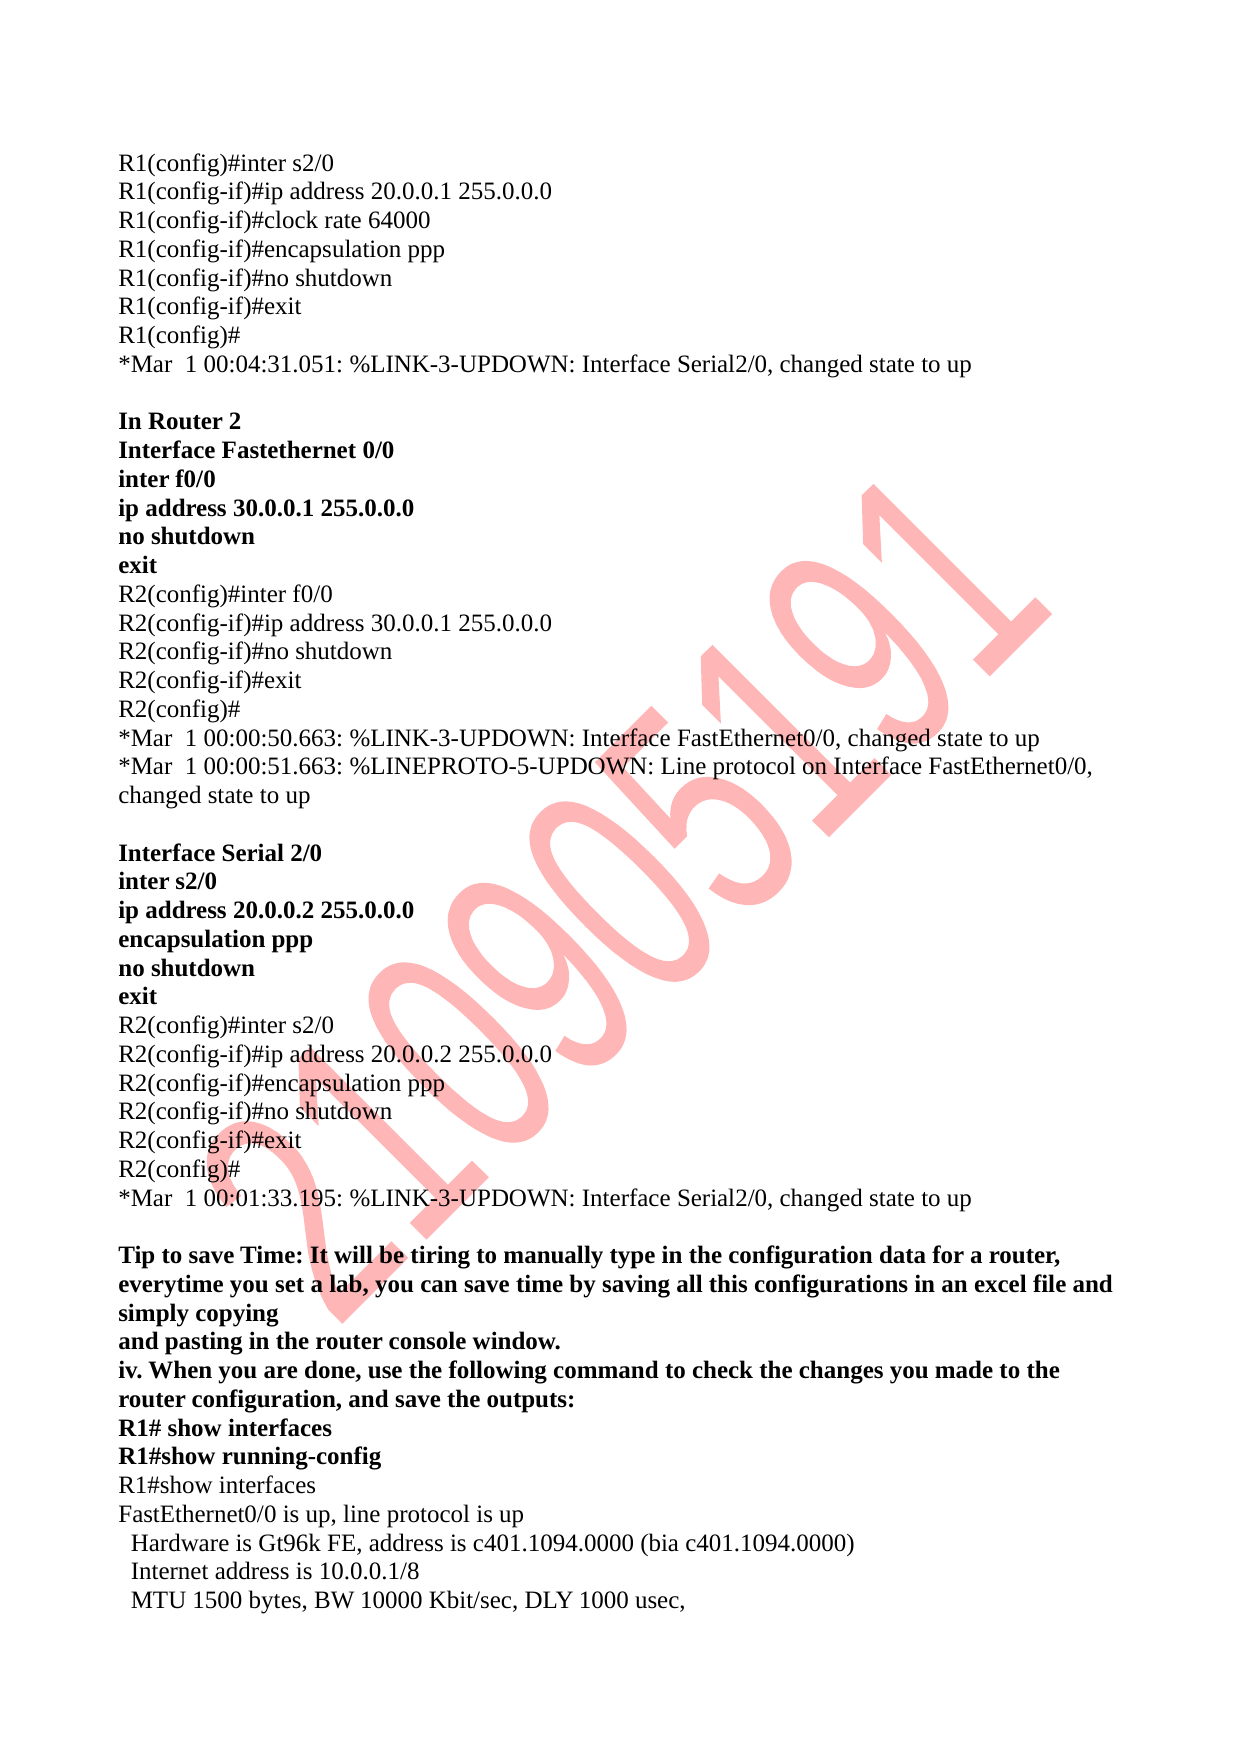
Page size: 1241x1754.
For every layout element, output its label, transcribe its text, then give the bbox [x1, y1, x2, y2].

text inter s2/0 [118, 866, 556, 895]
text [391, 1010, 487, 1039]
text R2(config-if)#exit [233, 1144, 273, 1154]
text [1032, 608, 1122, 636]
text [559, 866, 663, 895]
text [648, 953, 684, 961]
text [880, 521, 913, 550]
text [513, 981, 547, 988]
text R1(config)#inter s2/0 [118, 148, 1122, 176]
text R2(config-if)#ip address 20.0.0.2 255.0.0.0 [407, 1039, 512, 1068]
text [720, 694, 764, 723]
text [912, 521, 1122, 550]
text [551, 838, 636, 866]
text Internet address is 10.0.0.1/8 [118, 1556, 1122, 1585]
text [935, 665, 1122, 694]
text [777, 866, 1122, 895]
text R2(config-if)#no shutdown [462, 1096, 528, 1122]
text [559, 924, 613, 953]
text [887, 608, 997, 636]
text iv. When you are done, use the following command to check the changes you made to the router configuration, and save the outputs: [118, 1355, 1122, 1413]
text R2(config-if)#no shutdown [545, 1096, 1122, 1125]
text *Mar 1 00:00:50.663: %LINK-3-UPDOWN: Interface FastEthernet0/0, changed state to up [118, 723, 633, 751]
text Interface Fastethernet 0/0 [118, 435, 1122, 464]
text R1(config)# [118, 320, 1122, 349]
text *Mar 1 00:01:33.195: %LINK-3-UPDOWN: Interface Serial2/0, changed state to up [316, 1183, 426, 1211]
text R2(config-if)#encapsulation ppp [333, 1068, 416, 1096]
text [791, 582, 856, 608]
text exit [118, 550, 942, 579]
text R2(config-if)#no shutdown [118, 1096, 316, 1125]
text [913, 636, 995, 665]
text [582, 895, 683, 924]
text [853, 579, 971, 608]
text [587, 953, 662, 981]
text R1(config-if)#exit [118, 291, 1122, 320]
text [664, 866, 768, 895]
text R2(config-if)#exit [390, 1125, 1122, 1154]
text [610, 924, 688, 953]
text [884, 493, 1122, 521]
text *Mar 1 00:04:31.051: %LINK-3-UPDOWN: Interface Serial2/0, changed state to up [118, 349, 1122, 378]
text [522, 895, 582, 924]
text R2(config-if)#encapsulation ppp [536, 1068, 1122, 1096]
text R2(config-if)#exit [267, 1125, 390, 1154]
text ip address 30.0.0.1 255.0.0.0 [118, 493, 863, 521]
text R2(config-if)#encapsulation ppp [118, 1068, 299, 1096]
text R2(config)#inter f0/0 [118, 579, 774, 608]
text *Mar 1 00:00:51.663: %LINEPROTO-5-UPDOWN: Line protocol on Interface FastEthernet0/0, changed state to up [118, 751, 637, 809]
text R2(config-if)#no shutdown [361, 1096, 467, 1125]
text *Mar 1 00:00:51.663: %LINEPROTO-5-UPDOWN: Line protocol on Interface FastEthernet0/0, changed state to up [631, 751, 836, 809]
text exit [118, 981, 372, 1010]
text [734, 665, 927, 694]
text *Mar 1 00:01:33.195: %LINK-3-UPDOWN: Interface Serial2/0, changed state to up [118, 1183, 302, 1211]
text [482, 953, 553, 981]
text [941, 550, 1122, 579]
text R2(config-if)#no shutdown [118, 636, 808, 665]
text [686, 953, 1122, 981]
text [792, 608, 874, 636]
text *Mar 1 00:00:50.663: %LINK-3-UPDOWN: Interface FastEthernet0/0, changed state to up [792, 723, 1122, 751]
text R1(config-if)#no shutdown [118, 263, 1122, 291]
text R2(config-if)#ip address 20.0.0.2 255.0.0.0 [514, 1039, 1122, 1068]
text R2(config)# [229, 1154, 295, 1183]
text inter f0/0 [118, 464, 1122, 493]
text [609, 981, 1122, 1010]
text [452, 981, 529, 1010]
text R2(config)# [118, 1154, 210, 1183]
text MTU 1500 bytes, BW 10000 Kbit/sec, DLY 1000 usec, [118, 1585, 1122, 1614]
text In Router 2 [118, 406, 1122, 435]
text R2(config-if)#exit [118, 665, 701, 694]
text [469, 904, 528, 924]
text [390, 983, 457, 1010]
text [808, 636, 875, 665]
text R1#show running-config [118, 1441, 1122, 1470]
text R2(config-if)#ip address 30.0.0.1 255.0.0.0 [118, 608, 782, 636]
text and pasting in the router console window. [118, 1326, 1122, 1355]
text [636, 838, 770, 866]
text [624, 1010, 1122, 1039]
text Hardware is Gt96k FE, address is c401.1094.0000 (bia c401.1094.0000) [118, 1528, 1122, 1556]
text R2(config-if)#encapsulation ppp [432, 1068, 527, 1096]
text [887, 636, 911, 665]
text [469, 924, 551, 953]
text R2(config-if)#exit [118, 1125, 228, 1154]
text [970, 579, 1122, 608]
text [566, 959, 585, 981]
text encapsulation ppp [118, 924, 457, 953]
text [705, 924, 1122, 953]
text Tip to save Time: It will be tiring to manually type in the configuration data for a router, everytime you set a lab, you can save time by saving all this configurations in an excel file and simply copying [118, 1240, 1122, 1326]
text [487, 1010, 606, 1039]
text R1(config-if)#clock rate 64000 [118, 205, 1122, 234]
text R1(config-if)#ip address 20.0.0.1 255.0.0.0 [118, 176, 1122, 205]
text *Mar 1 00:01:33.195: %LINK-3-UPDOWN: Interface Serial2/0, changed state to up [457, 1183, 1122, 1211]
text [1003, 636, 1122, 665]
text *Mar 1 00:00:50.663: %LINK-3-UPDOWN: Interface FastEthernet0/0, changed state to up [641, 723, 792, 751]
text R2(config-if)#ip address 20.0.0.2 255.0.0.0 [118, 1039, 405, 1068]
text [787, 838, 1122, 866]
text no shutdown [118, 953, 480, 981]
text R1#show interfaces [118, 1470, 1122, 1499]
text R2(config)# [301, 1154, 419, 1183]
text FastEthernet0/0 is up, line protocol is up [118, 1499, 1122, 1528]
text [689, 895, 1122, 924]
text R1(config-if)#encapsulation ppp [118, 234, 1122, 263]
text R2(config)#inter s2/0 [118, 1010, 383, 1039]
text R1# show interfaces [118, 1413, 1122, 1441]
text no shutdown [118, 521, 868, 550]
text R2(config)# [419, 1154, 1122, 1183]
text [546, 981, 603, 1010]
text R2(config)# [118, 694, 719, 723]
text [763, 694, 928, 723]
text Interface Serial 2/0 [118, 838, 537, 866]
text [946, 694, 1122, 723]
text R2(config-if)#no shutdown [318, 1096, 361, 1125]
text *Mar 1 00:00:51.663: %LINEPROTO-5-UPDOWN: Line protocol on Interface FastEthernet0/0, changed state to up [820, 751, 1122, 809]
text ip address 20.0.0.2 255.0.0.0 [118, 895, 456, 924]
